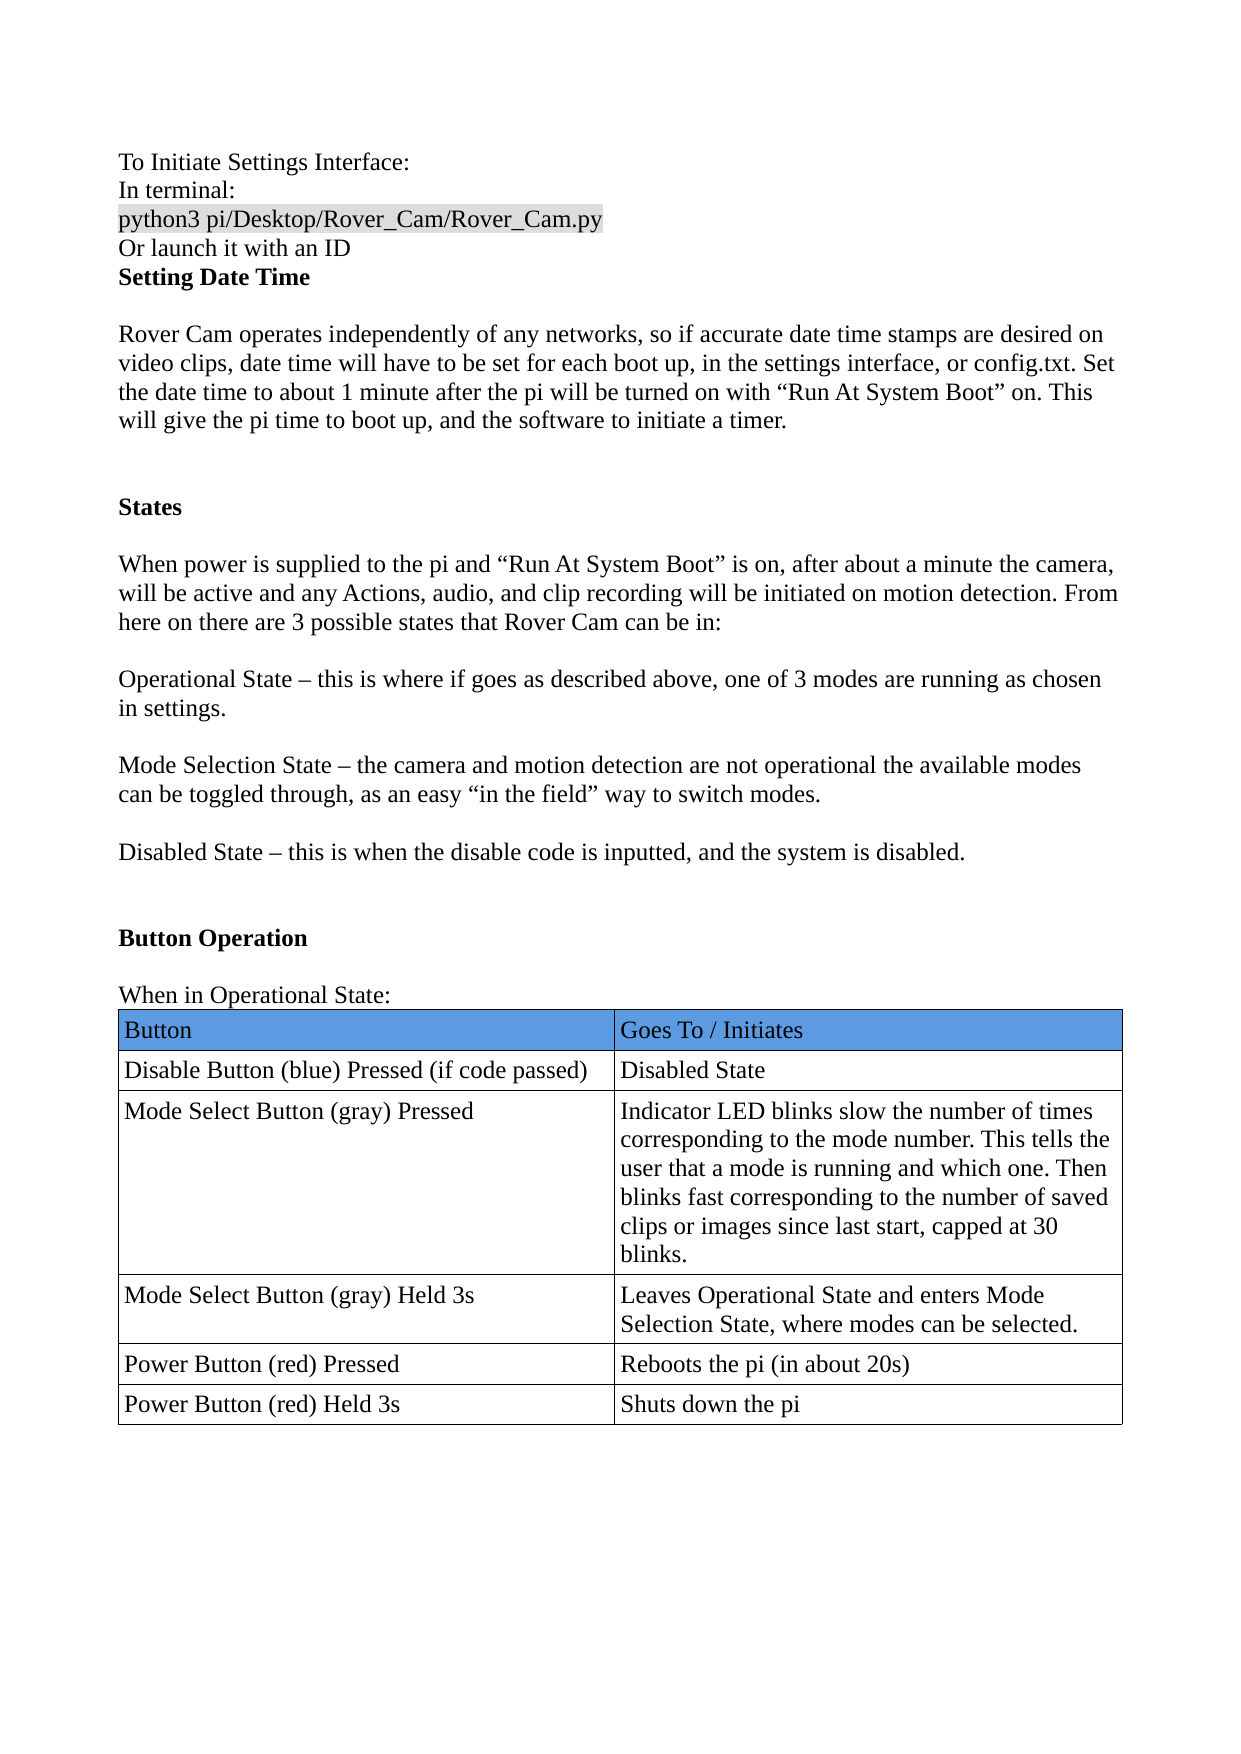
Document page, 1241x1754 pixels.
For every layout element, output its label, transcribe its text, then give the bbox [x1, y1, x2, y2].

table_cell Indicator LED blinks slow the number of times corresponding to the mode number. This tells the user that a mode is running and which one. Then blinks fast corresponding to the number of saved clips or images since last start, capped at 30 blinks. [615, 1091, 1122, 1274]
table_cell Reboots the pi (in about 20s) [615, 1344, 1122, 1383]
text Disabled State – this is when the disable code is inputted, and the system is disabled. [118, 837, 1122, 866]
text Rover Cam operates independently of any networks, so if accurate date time stamps are desired on video clips, date time will have to be set for each boot up, in the settings interface, or config.txt. Set the date time to about 1 minute after the pi will be turned on with “Run At System Boot” on. This will give the pi time to boot up, and the software to initiate a timer. [118, 319, 1122, 434]
text Button Operation [118, 923, 1122, 952]
text When power is supplied to the pi and “Run At System Boot” is on, after about a minute the camera, will be active and any Actions, audio, and clip recording will be initiated on motion detection. From here on there are 3 possible states that Rover Cam can be in: [118, 549, 1122, 636]
text Setting Date Time [118, 262, 1122, 291]
text States [118, 492, 1122, 521]
text Operational State – this is where if goes as described above, one of 3 modes are running as chosen in settings. [118, 664, 1122, 722]
table_cell Shuts down the pi [615, 1385, 1122, 1424]
table_cell Mode Select Button (gray) Held 3s [119, 1275, 614, 1343]
table_cell Leaves Operational State and enters Mode Selection State, where modes can be selected. [615, 1275, 1122, 1343]
table_header Button [119, 1010, 614, 1050]
table_cell Mode Select Button (gray) Pressed [119, 1091, 614, 1274]
table_cell Disable Button (blue) Pressed (if code passed) [119, 1051, 614, 1090]
table_cell Power Button (red) Held 3s [119, 1385, 614, 1424]
text When in Operational State: [118, 981, 1122, 1009]
table_cell Disabled State [615, 1051, 1122, 1090]
text To Initiate Settings Interface: [118, 147, 1122, 176]
table_header Goes To / Initiates [615, 1010, 1122, 1050]
text Or launch it with an ID [118, 233, 1122, 262]
text python3 pi/Desktop/Rover_Cam/Rover_Cam.py [118, 204, 1122, 233]
text Mode Selection State – the camera and motion detection are not operational the available modes can be toggled through, as an easy “in the field” way to switch modes. [118, 751, 1122, 808]
text In terminal: [118, 176, 1122, 204]
table_cell Power Button (red) Pressed [119, 1344, 614, 1383]
